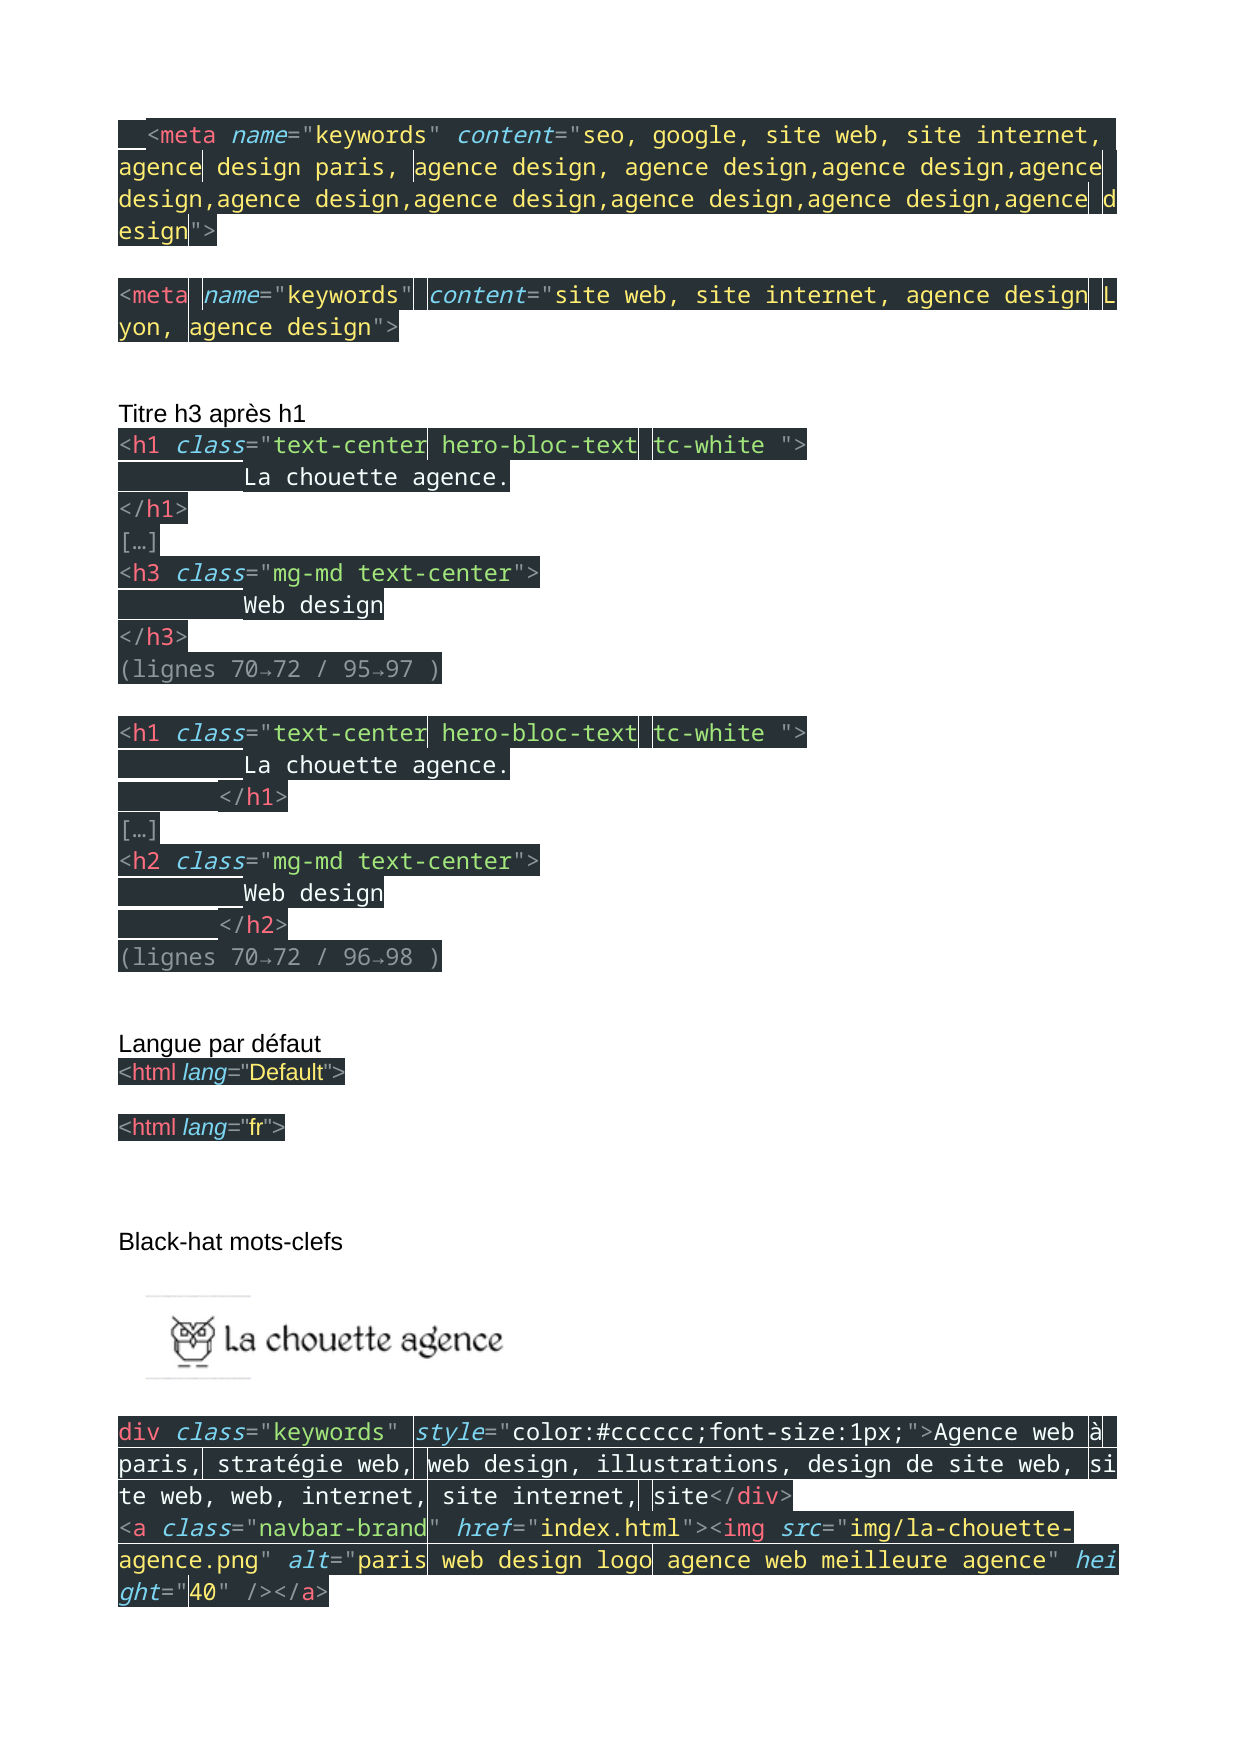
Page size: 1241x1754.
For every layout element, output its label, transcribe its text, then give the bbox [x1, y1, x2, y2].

text <a class="navbar-brand" href="index.html"><img src="img/la-chouette-agence.png" alt="paris web design logo agence web meilleure agence" height="40" /></a> [118, 1511, 1122, 1607]
text <meta name="keywords" content="seo, google, site web, site internet, agence design paris, agence design, agence design,agence design,agence design,agence design,agence design,agence design,agence design,agence design"> [118, 118, 1122, 246]
text <h1 class="text-center hero-bloc-text tc-white "> [118, 428, 1122, 460]
text div class="keywords" style="color:#cccccc;font-size:1px;">Agence web à paris, stratégie web, web design, illustrations, design de site web, site web, web, internet, site internet, site</div> [118, 1416, 1122, 1511]
text <html lang="Default"> [118, 1058, 1122, 1085]
text <meta name="keywords" content="site web, site internet, agence design Lyon, agence design"> [118, 278, 1122, 342]
text <h3 class="mg-md text-center"> [118, 556, 1122, 588]
text <h2 class="mg-md text-center"> [118, 844, 1122, 876]
text […] [118, 812, 1122, 844]
text <html lang="fr"> [118, 1114, 1122, 1141]
text </h1> [118, 780, 1122, 812]
text Black-hat mots-clefs [118, 1227, 1122, 1256]
text (lignes 70→72 / 96→98 ) [118, 940, 1122, 972]
text </h1> [118, 492, 1122, 524]
text […] [118, 524, 1122, 556]
text Titre h3 après h1 [118, 399, 1122, 428]
text La chouette agence. [118, 748, 1122, 780]
text Web design [118, 876, 1122, 908]
text Web design [118, 588, 1122, 620]
text <h1 class="text-center hero-bloc-text tc-white "> [118, 716, 1122, 748]
text </h3> [118, 620, 1122, 652]
text </h2> [118, 908, 1122, 940]
text La chouette agence. [118, 460, 1122, 492]
text (lignes 70→72 / 95→97 ) [118, 652, 1122, 684]
picture [118, 1272, 533, 1389]
text Langue par défaut [118, 1029, 1122, 1058]
